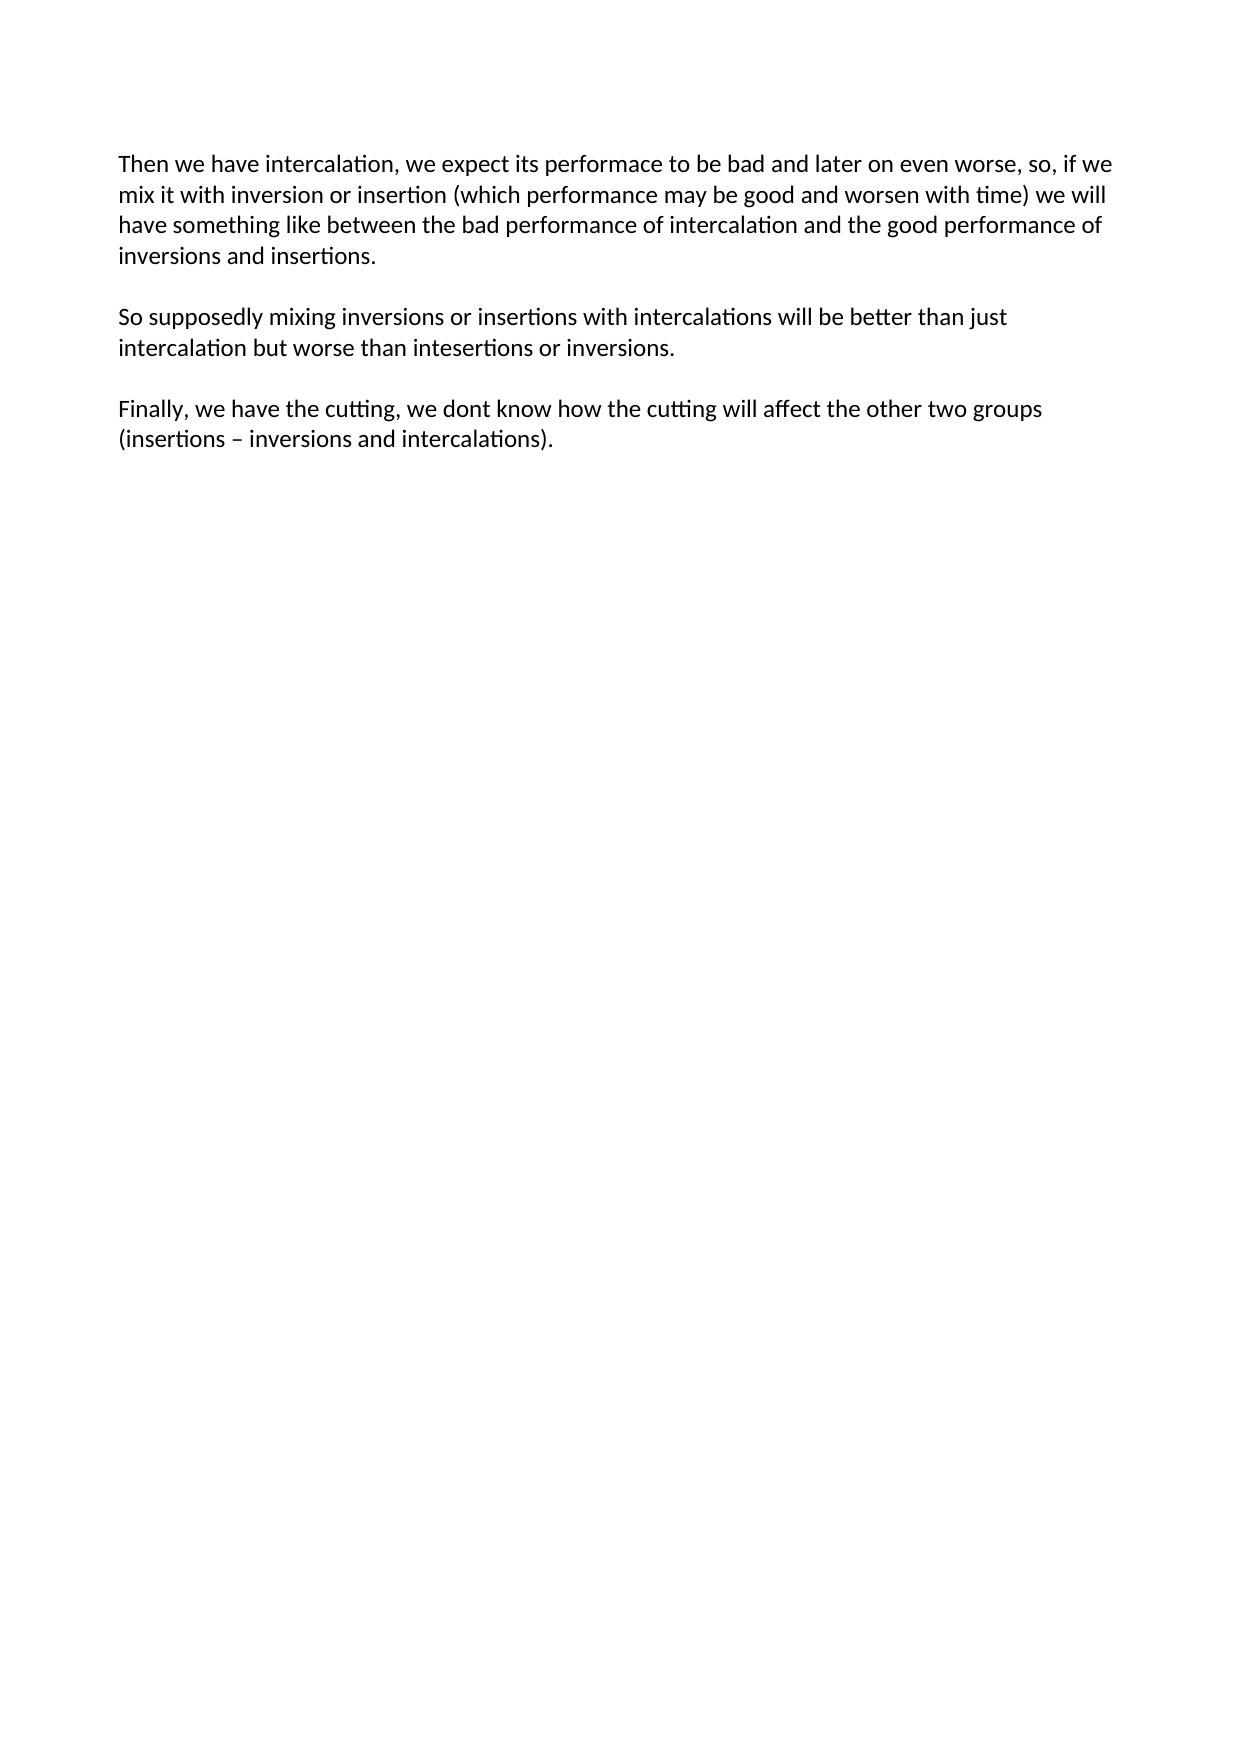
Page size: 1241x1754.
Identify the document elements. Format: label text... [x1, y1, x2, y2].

text So supposedly mixing inversions or insertions with intercalations will be better than just intercalation but worse than intesertions or inversions. [118, 301, 1122, 362]
text Then we have intercalation, we expect its performace to be bad and later on even worse, so, if we mix it with inversion or insertion (which performance may be good and worsen with time) we will have something like between the bad performance of intercalation and the good performance of inversions and insertions. [118, 149, 1122, 271]
text Finally, we have the cutting, we dont know how the cutting will affect the other two groups (insertions – inversions and intercalations). [118, 393, 1122, 454]
